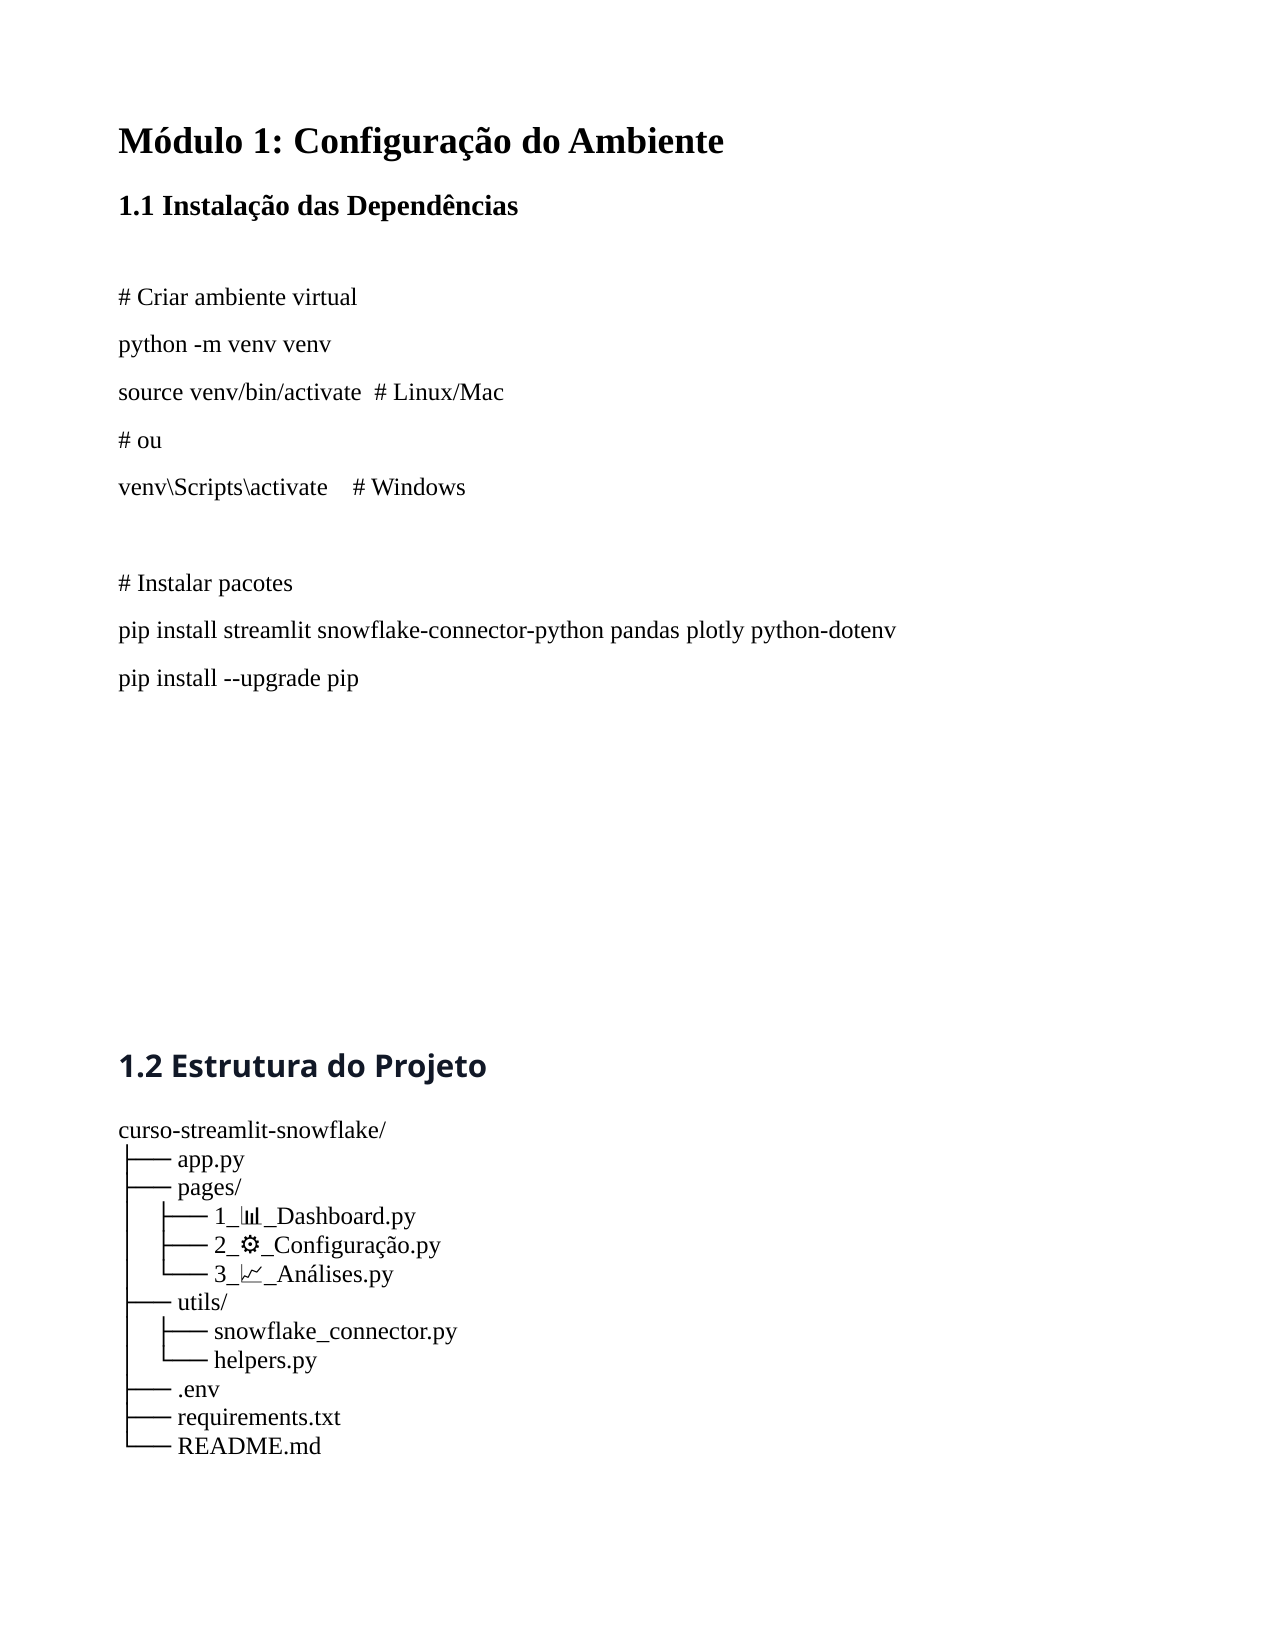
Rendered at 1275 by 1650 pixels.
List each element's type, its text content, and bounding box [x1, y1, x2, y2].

text │ ├── 2_⚙️_Configuração.py [128, 1230, 162, 1259]
text │ └── helpers.py [128, 1345, 1157, 1374]
text └── README.md [118, 1431, 1157, 1460]
text ├── app.py [128, 1144, 1157, 1172]
text │ ├── 1_📊_Dashboard.py [128, 1201, 162, 1230]
text ├── pages/ [128, 1172, 1157, 1201]
text pip install streamlit snowflake-connector-python pandas plotly python-dotenv [118, 615, 1157, 644]
subtitle 1.1 Instalação das Dependências [118, 188, 1157, 222]
subtitle Módulo 1: Configuração do Ambiente [118, 118, 1157, 161]
text ├── app.py [118, 1144, 126, 1172]
text # Instalar pacotes [118, 568, 1157, 596]
text ├── .env [128, 1374, 1157, 1402]
text ├── requirements.txt [128, 1402, 1157, 1431]
text ├── .env [118, 1374, 126, 1402]
text source venv/bin/activate # Linux/Mac [118, 377, 1157, 406]
text venv\Scripts\activate # Windows [118, 472, 1157, 501]
text pip install --upgrade pip [118, 663, 1157, 692]
text │ ├── snowflake_connector.py [164, 1316, 1157, 1345]
text │ ├── 1_📊_Dashboard.py [164, 1201, 1157, 1230]
text ├── utils/ [118, 1287, 126, 1316]
text ├── utils/ [128, 1287, 1157, 1316]
text python -m venv venv [118, 329, 1157, 358]
text ├── pages/ [118, 1172, 126, 1201]
text │ └── 3_📈_Análises.py [128, 1259, 1157, 1287]
text # Criar ambiente virtual [118, 282, 1157, 311]
text # ou [118, 425, 1157, 453]
text │ ├── 2_⚙️_Configuração.py [164, 1230, 1157, 1259]
text curso-streamlit-snowflake/ [118, 1115, 1157, 1144]
text 1.2 Estrutura do Projeto [118, 1044, 1157, 1086]
text │ ├── snowflake_connector.py [128, 1316, 162, 1345]
